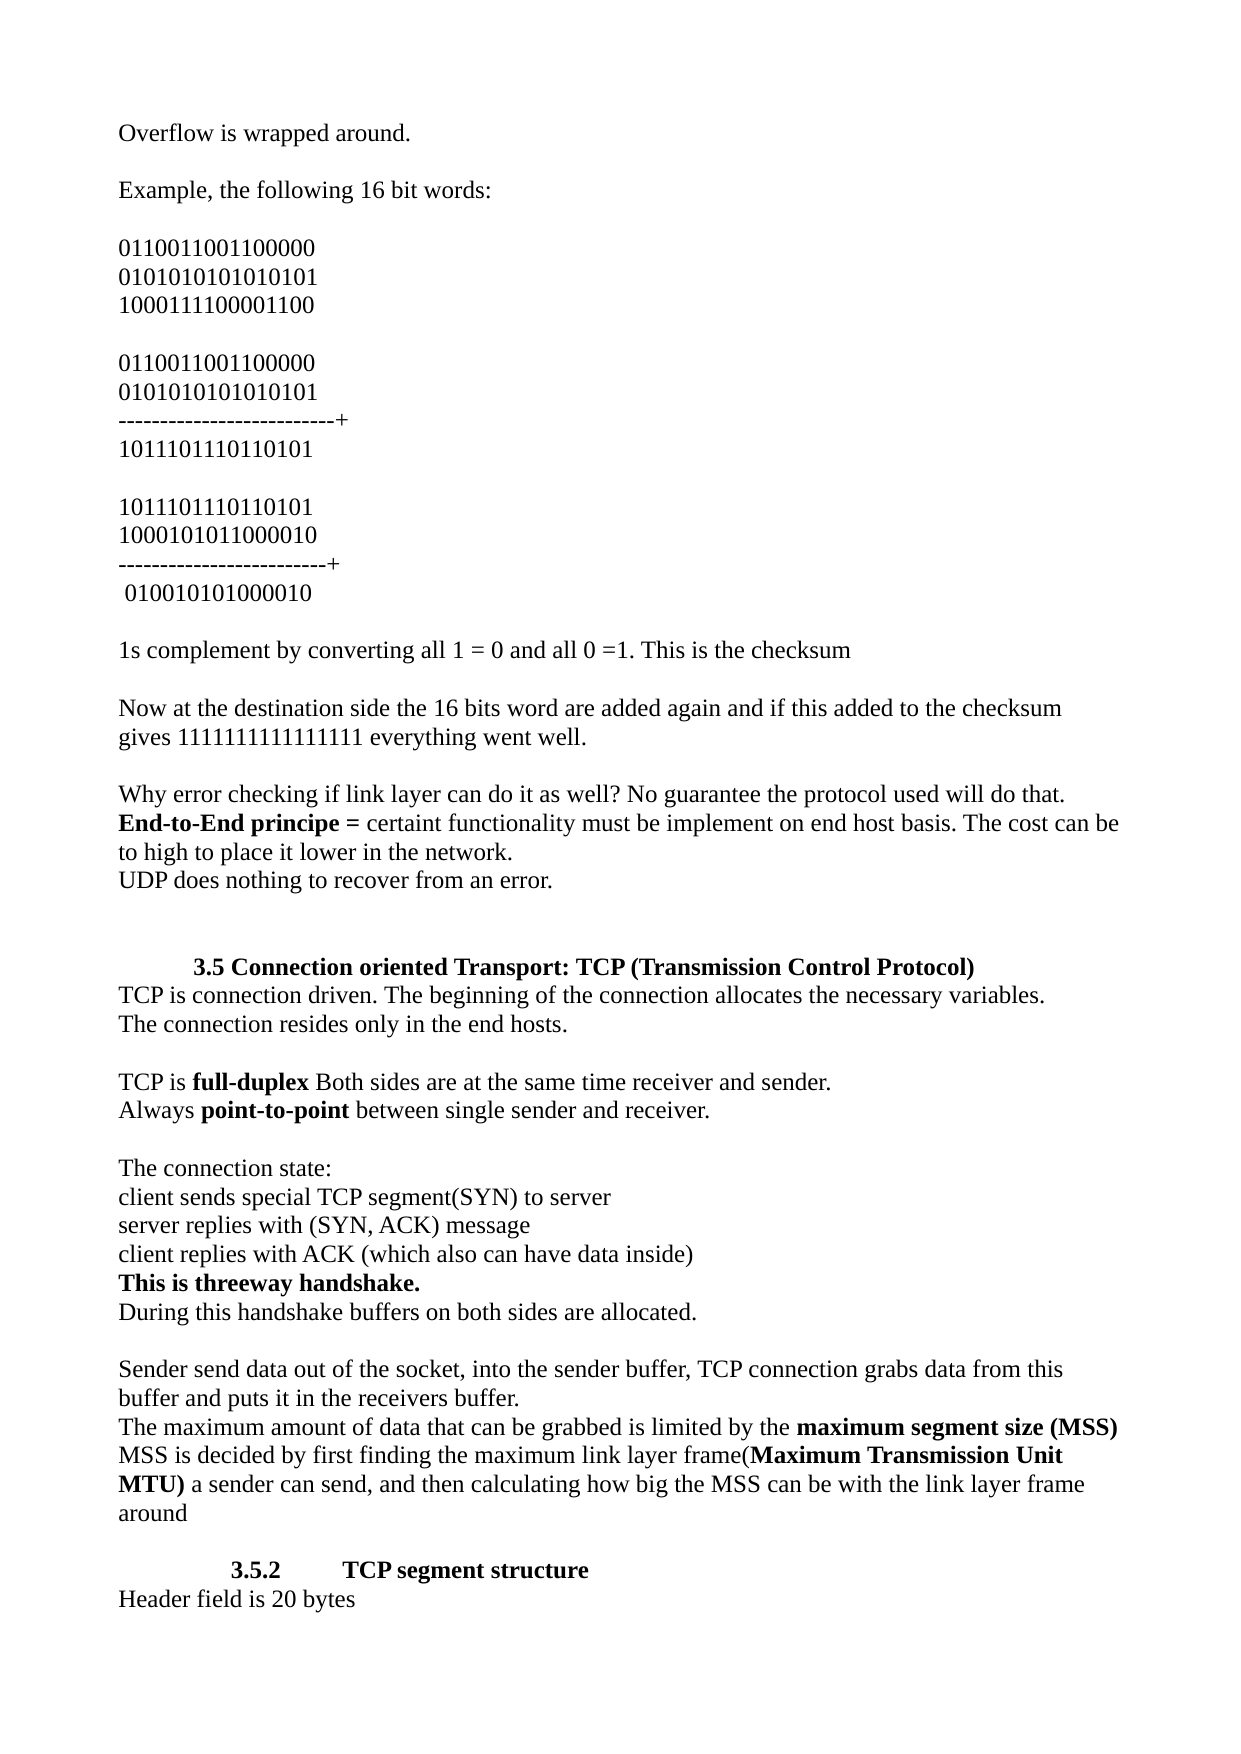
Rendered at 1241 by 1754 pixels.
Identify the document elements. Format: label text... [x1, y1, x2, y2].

text Overflow is wrapped around. [118, 118, 1122, 147]
text 010010101000010 [118, 578, 1122, 607]
text During this handshake buffers on both sides are allocated. [118, 1297, 1122, 1326]
text End-to-End principe = certaint functionality must be implement on end host basis. The cost can be to high to place it lower in the network. [118, 808, 1122, 866]
text TCP is full-duplex Both sides are at the same time receiver and sender. [118, 1067, 1122, 1096]
text client replies with ACK (which also can have data inside) [118, 1239, 1122, 1268]
text 1011101110110101 [118, 434, 1122, 463]
text client sends special TCP segment(SYN) to server [118, 1182, 1122, 1211]
text 0101010101010101 [118, 377, 1122, 406]
text 0110011001100000 [118, 233, 1122, 262]
text Always point-to-point between single sender and receiver. [118, 1096, 1122, 1124]
text The connection resides only in the end hosts. [118, 1009, 1122, 1038]
text 0110011001100000 [118, 348, 1122, 377]
list TCP segment structure [231, 1556, 1122, 1584]
text server replies with (SYN, ACK) message [118, 1211, 1122, 1239]
text Now at the destination side the 16 bits word are added again and if this added to the checksum [118, 693, 1122, 722]
text gives 1111111111111111 everything went well. [118, 722, 1122, 751]
text Why error checking if link layer can do it as well? No guarantee the protocol used will do that. [118, 779, 1122, 808]
text 1s complement by converting all 1 = 0 and all 0 =1. This is the checksum [118, 636, 1122, 664]
text This is threeway handshake. [118, 1268, 1122, 1297]
text TCP is connection driven. The beginning of the connection allocates the necessary variables. [118, 981, 1122, 1009]
text 1000111100001100 [118, 291, 1122, 319]
text -------------------------+ [118, 549, 1122, 578]
list Connection oriented Transport: TCP (Transmission Control Protocol) [193, 952, 1122, 981]
text The maximum amount of data that can be grabbed is limited by the maximum segment size (MSS) [118, 1412, 1122, 1441]
text Example, the following 16 bit words: [118, 176, 1122, 204]
text MSS is decided by first finding the maximum link layer frame(Maximum Transmission Unit MTU) a sender can send, and then calculating how big the MSS can be with the link layer frame around [118, 1441, 1122, 1527]
text The connection state: [118, 1153, 1122, 1182]
text UDP does nothing to recover from an error. [118, 866, 1122, 894]
text 1011101110110101 [118, 492, 1122, 521]
text Sender send data out of the socket, into the sender buffer, TCP connection grabs data from this buffer and puts it in the receivers buffer. [118, 1354, 1122, 1412]
text --------------------------+ [118, 406, 1122, 434]
text Header field is 20 bytes [118, 1584, 1122, 1613]
text 1000101011000010 [118, 521, 1122, 549]
text 0101010101010101 [118, 262, 1122, 291]
